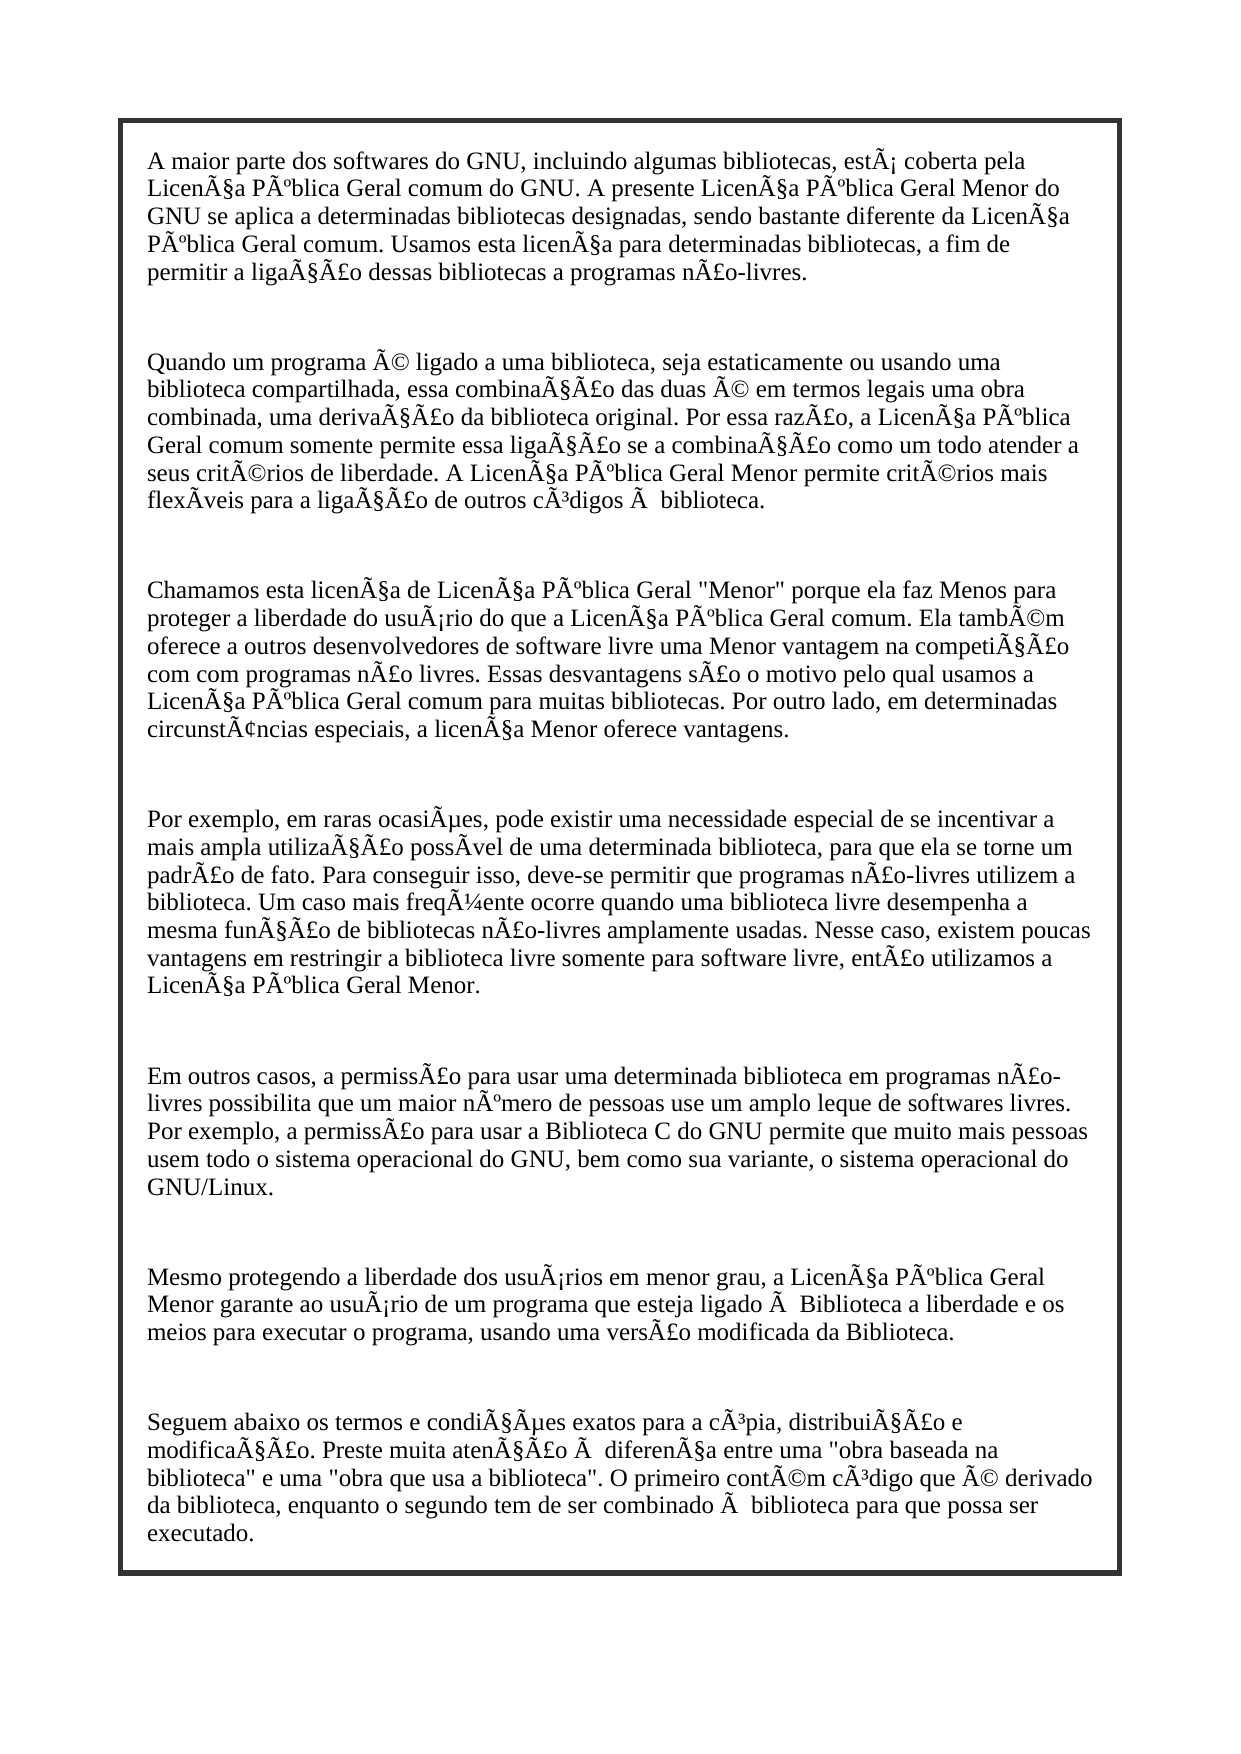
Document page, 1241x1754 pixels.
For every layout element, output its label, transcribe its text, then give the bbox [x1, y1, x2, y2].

text A maior parte dos softwares do GNU, incluindo algumas bibliotecas, estÃ¡ coberta pela LicenÃ§a PÃºblica Geral comum do GNU. A presente LicenÃ§a PÃºblica Geral Menor do GNU se aplica a determinadas bibliotecas designadas, sendo bastante diferente da LicenÃ§a PÃºblica Geral comum. Usamos esta licenÃ§a para determinadas bibliotecas, a fim de permitir a ligaÃ§Ã£o dessas bibliotecas a programas nÃ£o-livres. [123, 123, 1117, 285]
text Quando um programa Ã© ligado a uma biblioteca, seja estaticamente ou usando uma biblioteca compartilhada, essa combinaÃ§Ã£o das duas Ã© em termos legais uma obra combinada, uma derivaÃ§Ã£o da biblioteca original. Por essa razÃ£o, a LicenÃ§a PÃºblica Geral comum somente permite essa ligaÃ§Ã£o se a combinaÃ§Ã£o como um todo atender a seus critÃ©rios de liberdade. A LicenÃ§a PÃºblica Geral Menor permite critÃ©rios mais flexÃ­veis para a ligaÃ§Ã£o de outros cÃ³digos Ã biblioteca. [123, 319, 1117, 514]
text Seguem abaixo os termos e condiÃ§Ãµes exatos para a cÃ³pia, distribuiÃ§Ã£o e modificaÃ§Ã£o. Preste muita atenÃ§Ã£o Ã diferenÃ§a entre uma "obra baseada na biblioteca" e uma "obra que usa a biblioteca". O primeiro contÃ©m cÃ³digo que Ã© derivado da biblioteca, enquanto o segundo tem de ser combinado Ã biblioteca para que possa ser executado. [123, 1380, 1117, 1570]
text Por exemplo, em raras ocasiÃµes, pode existir uma necessidade especial de se incentivar a mais ampla utilizaÃ§Ã£o possÃ­vel de uma determinada biblioteca, para que ela se torne um padrÃ£o de fato. Para conseguir isso, deve-se permitir que programas nÃ£o-livres utilizem a biblioteca. Um caso mais freqÃ¼ente ocorre quando uma biblioteca livre desempenha a mesma funÃ§Ã£o de bibliotecas nÃ£o-livres amplamente usadas. Nesse caso, existem poucas vantagens em restringir a biblioteca livre somente para software livre, entÃ£o utilizamos a LicenÃ§a PÃºblica Geral Menor. [123, 777, 1117, 999]
text Chamamos esta licenÃ§a de LicenÃ§a PÃºblica Geral "Menor" porque ela faz Menos para proteger a liberdade do usuÃ¡rio do que a LicenÃ§a PÃºblica Geral comum. Ela tambÃ©m oferece a outros desenvolvedores de software livre uma Menor vantagem na competiÃ§Ã£o com com programas nÃ£o livres. Essas desvantagens sÃ£o o motivo pelo qual usamos a LicenÃ§a PÃºblica Geral comum para muitas bibliotecas. Por outro lado, em determinadas circunstÃ¢ncias especiais, a licenÃ§a Menor oferece vantagens. [123, 548, 1117, 743]
text Mesmo protegendo a liberdade dos usuÃ¡rios em menor grau, a LicenÃ§a PÃºblica Geral Menor garante ao usuÃ¡rio de um programa que esteja ligado Ã Biblioteca a liberdade e os meios para executar o programa, usando uma versÃ£o modificada da Biblioteca. [123, 1234, 1117, 1346]
text Em outros casos, a permissÃ£o para usar uma determinada biblioteca em programas nÃ£o-livres possibilita que um maior nÃºmero de pessoas use um amplo leque de softwares livres. Por exemplo, a permissÃ£o para usar a Biblioteca C do GNU permite que muito mais pessoas usem todo o sistema operacional do GNU, bem como sua variante, o sistema operacional do GNU/Linux. [123, 1033, 1117, 1200]
